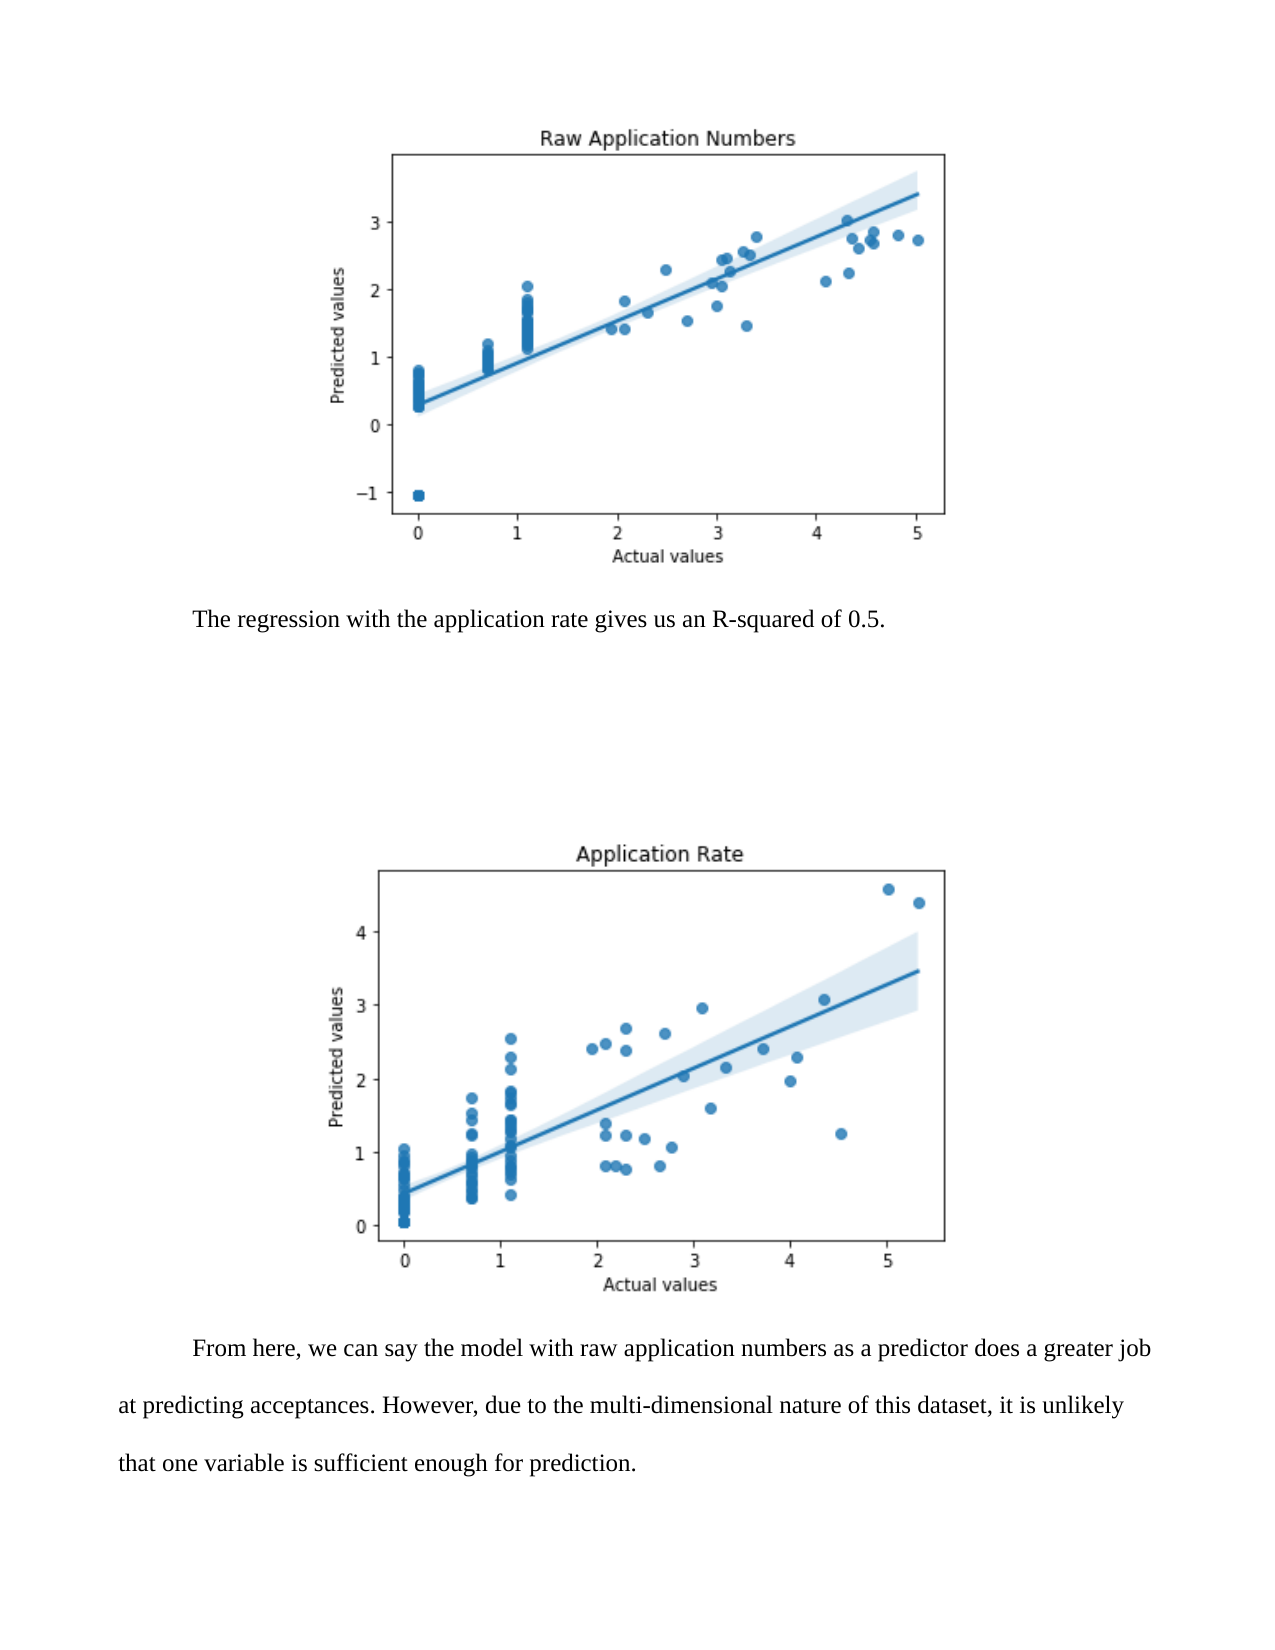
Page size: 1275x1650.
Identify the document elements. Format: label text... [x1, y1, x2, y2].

picture [319, 833, 956, 1305]
text From here, we can say the model with raw application numbers as a predictor does a greater job at predicting acceptances. However, due to the multi-dimensional nature of this dataset, it is unlikely that one variable is sufficient enough for prediction. [118, 834, 1157, 1477]
text The regression with the application rate gives us an R-squared of 0.5. [118, 118, 1157, 633]
picture [321, 118, 954, 576]
